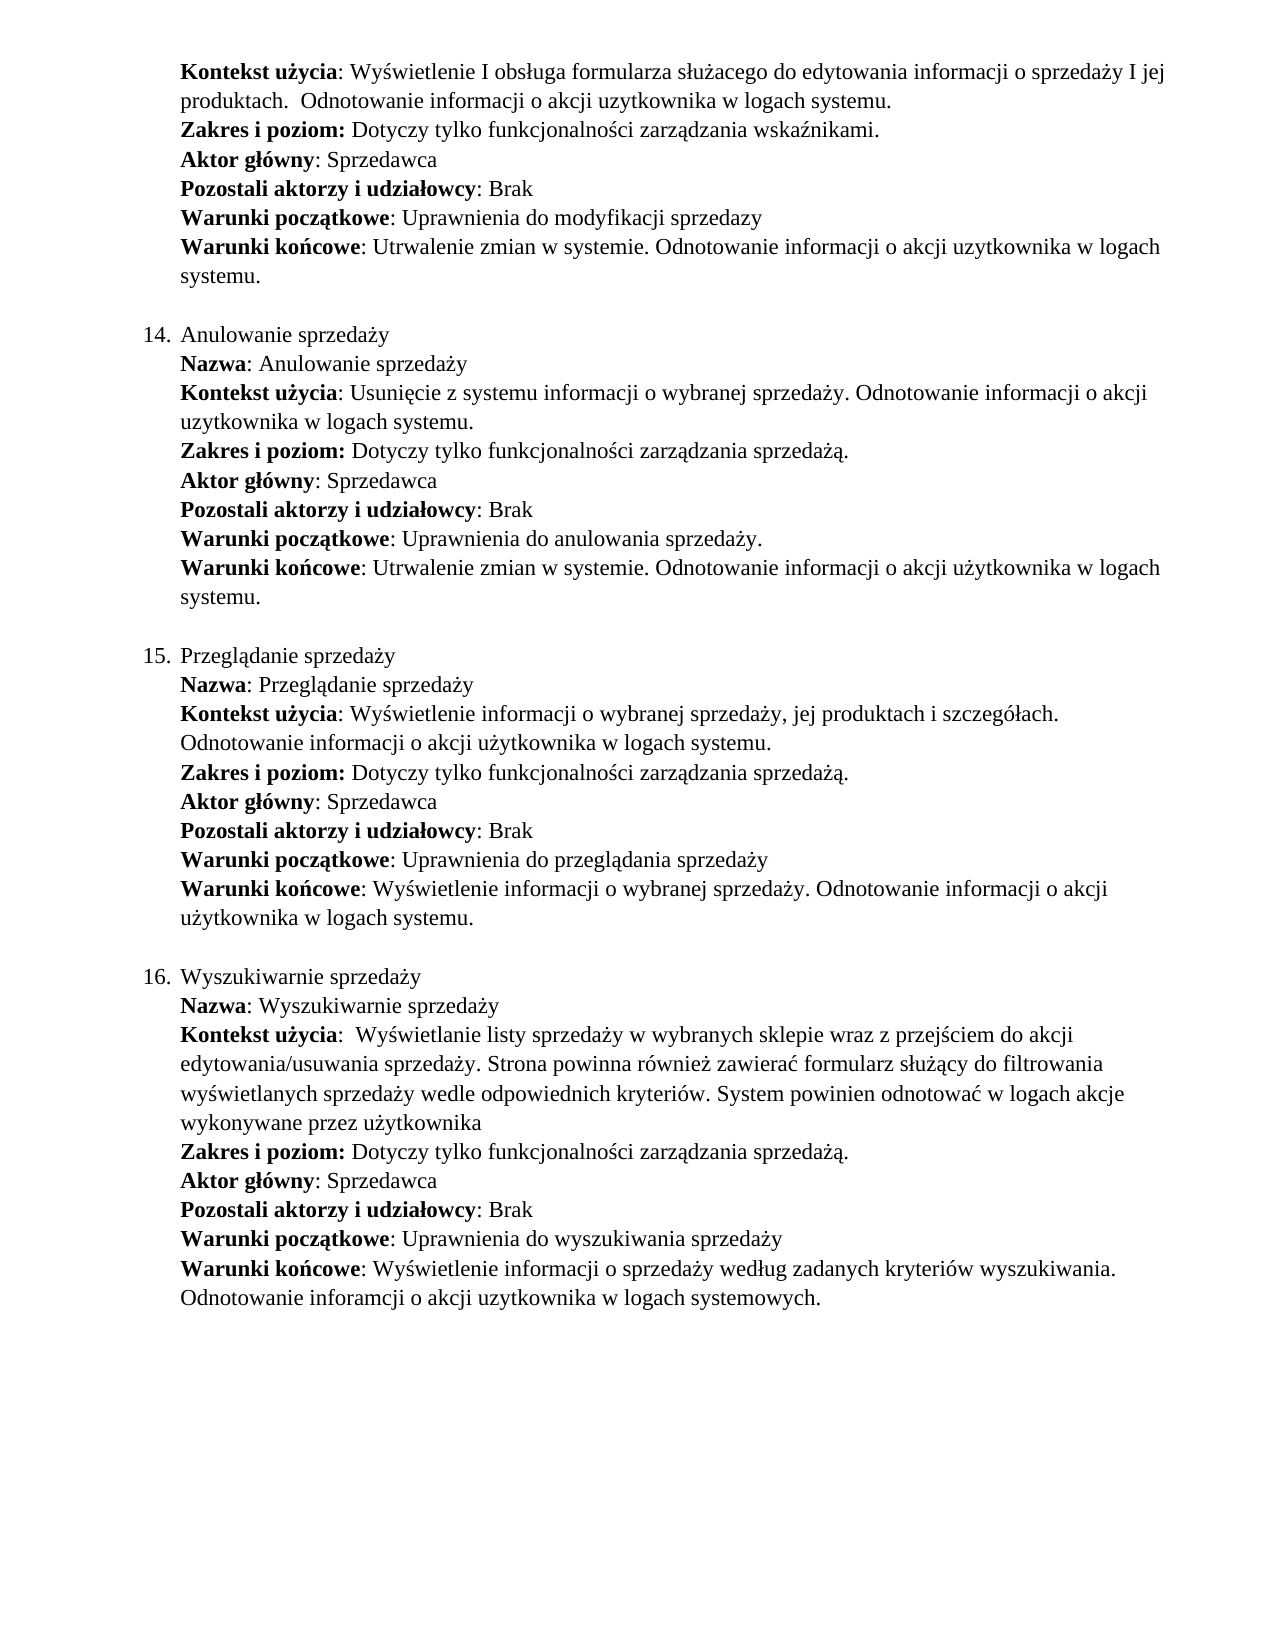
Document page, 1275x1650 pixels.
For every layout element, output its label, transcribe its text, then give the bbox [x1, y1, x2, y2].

text Warunki początkowe: Uprawnienia do anulowania sprzedaży. [180, 526, 1170, 551]
text Zakres i poziom: Dotyczy tylko funkcjonalności zarządzania sprzedażą. [180, 438, 1170, 464]
text Pozostali aktorzy i udziałowcy: Brak [180, 176, 1170, 201]
text Warunki końcowe: Wyświetlenie informacji o sprzedaży według zadanych kryteriów wyszukiwania. Odnotowanie inforamcji o akcji uzytkownika w logach systemowych. [180, 1256, 1170, 1310]
text Kontekst użycia: Wyświetlenie informacji o wybranej sprzedaży, jej produktach i szczegółach. Odnotowanie informacji o akcji użytkownika w logach systemu. [180, 701, 1170, 756]
list Przeglądanie sprzedaży [143, 643, 1170, 668]
text Aktor główny: Sprzedawca [180, 468, 1170, 493]
text Warunki końcowe: Wyświetlenie informacji o wybranej sprzedaży. Odnotowanie informacji o akcji użytkownika w logach systemu. [180, 876, 1170, 931]
list Wyszukiwarnie sprzedaży [143, 964, 1170, 989]
text Aktor główny: Sprzedawca [180, 789, 1170, 814]
text Pozostali aktorzy i udziałowcy: Brak [180, 1197, 1170, 1223]
text Zakres i poziom: Dotyczy tylko funkcjonalności zarządzania wskaźnikami. [180, 117, 1170, 143]
text Kontekst użycia: Wyświetlenie I obsługa formularza służacego do edytowania informacji o sprzedaży I jej produktach. Odnotowanie informacji o akcji uzytkownika w logach systemu. [180, 59, 1170, 114]
text Nazwa: Wyszukiwarnie sprzedaży [180, 993, 1170, 1018]
text Warunki początkowe: Uprawnienia do przeglądania sprzedaży [180, 847, 1170, 872]
list Anulowanie sprzedaży [143, 322, 1170, 347]
text Pozostali aktorzy i udziałowcy: Brak [180, 497, 1170, 522]
text Zakres i poziom: Dotyczy tylko funkcjonalności zarządzania sprzedażą. [180, 1139, 1170, 1164]
text Aktor główny: Sprzedawca [180, 147, 1170, 172]
text Kontekst użycia: Usunięcie z systemu informacji o wybranej sprzedaży. Odnotowanie informacji o akcji uzytkownika w logach systemu. [180, 380, 1170, 435]
text Warunki początkowe: Uprawnienia do modyfikacji sprzedazy [180, 205, 1170, 230]
text Pozostali aktorzy i udziałowcy: Brak [180, 818, 1170, 843]
text Warunki początkowe: Uprawnienia do wyszukiwania sprzedaży [180, 1226, 1170, 1252]
text Kontekst użycia: Wyświetlanie listy sprzedaży w wybranych sklepie wraz z przejściem do akcji edytowania/usuwania sprzedaży. Strona powinna również zawierać formularz służący do filtrowania wyświetlanych sprzedaży wedle odpowiednich kryteriów. System powinien odnotować w logach akcje wykonywane przez użytkownika [180, 1022, 1170, 1135]
text Aktor główny: Sprzedawca [180, 1168, 1170, 1193]
text Zakres i poziom: Dotyczy tylko funkcjonalności zarządzania sprzedażą. [180, 759, 1170, 785]
text Nazwa: Anulowanie sprzedaży [180, 351, 1170, 376]
text Warunki końcowe: Utrwalenie zmian w systemie. Odnotowanie informacji o akcji użytkownika w logach systemu. [180, 555, 1170, 610]
text Warunki końcowe: Utrwalenie zmian w systemie. Odnotowanie informacji o akcji uzytkownika w logach systemu. [180, 234, 1170, 289]
text Nazwa: Przeglądanie sprzedaży [180, 672, 1170, 697]
